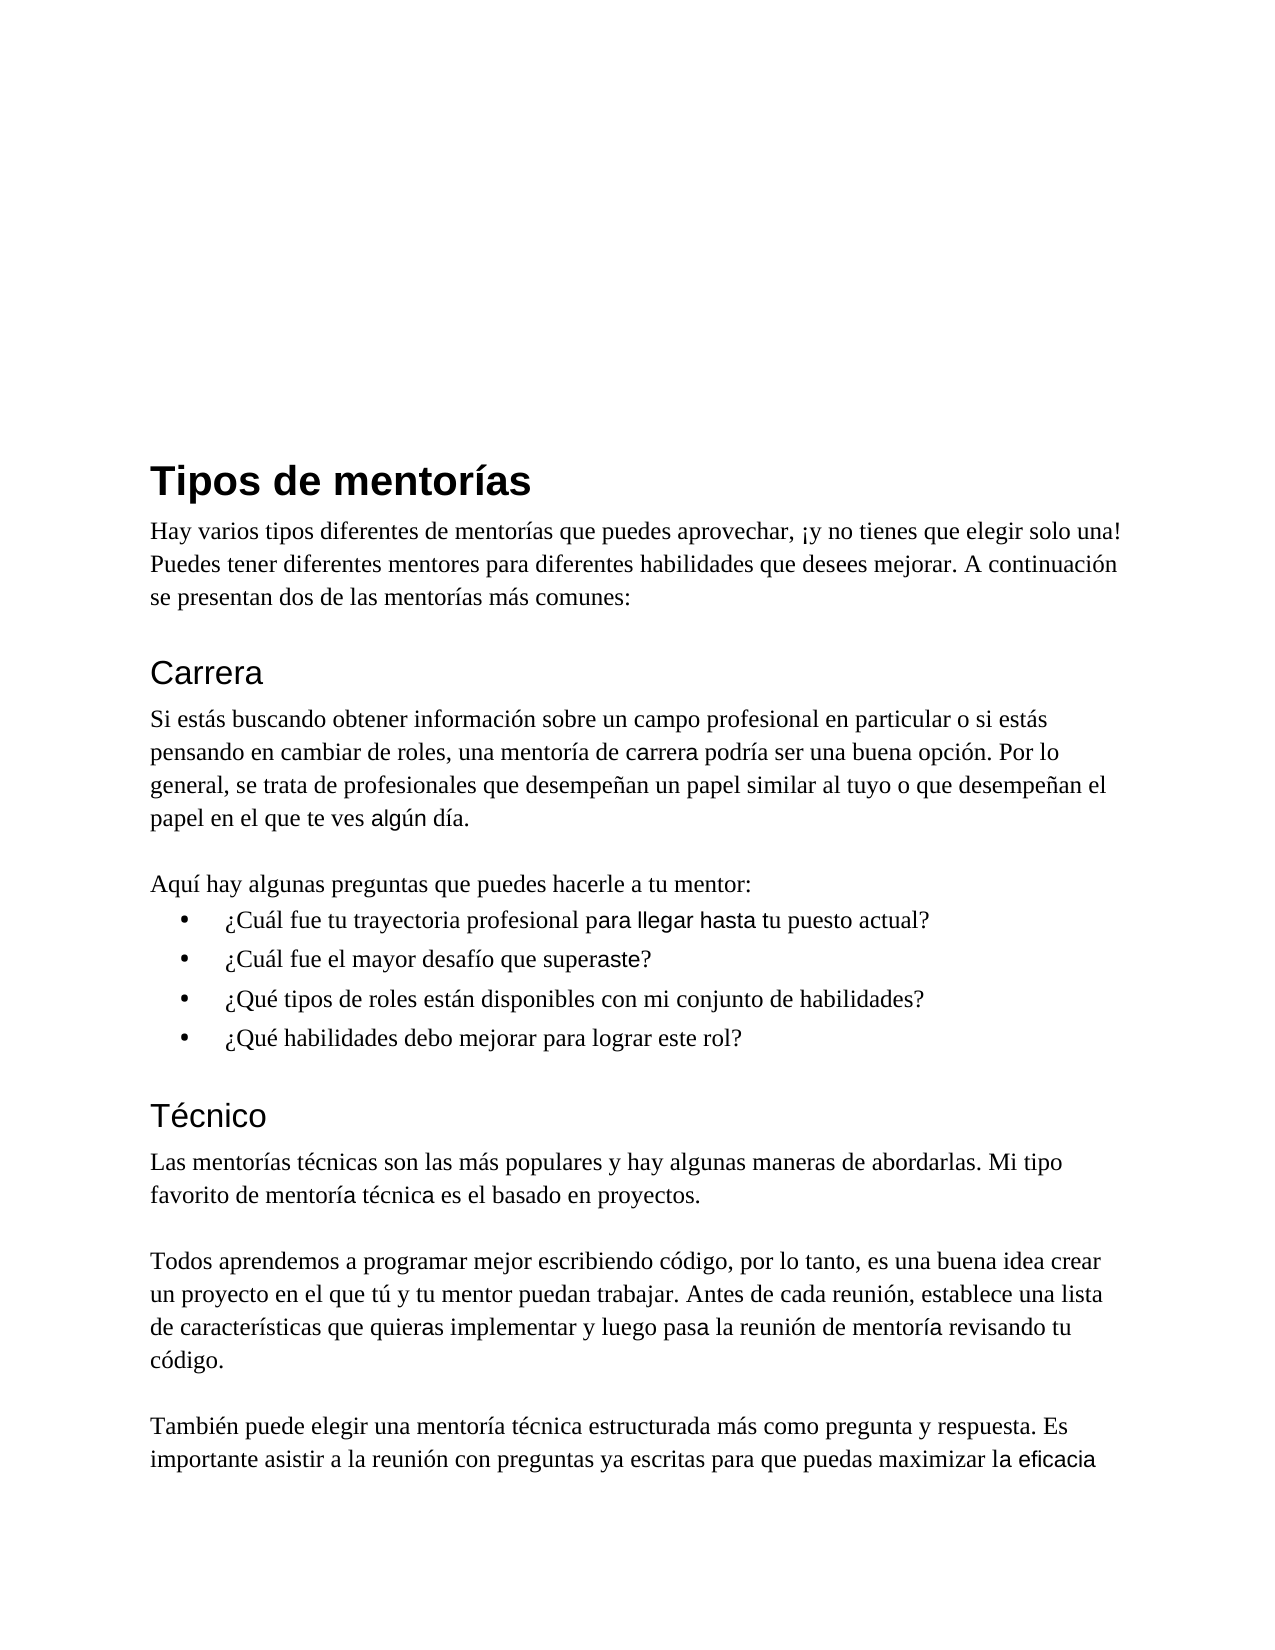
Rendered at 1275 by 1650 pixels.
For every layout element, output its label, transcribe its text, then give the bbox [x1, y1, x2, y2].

text Aquí hay algunas preguntas que puedes hacerle a tu mentor: [150, 869, 1125, 898]
subtitle Tipos de mentorías [150, 456, 1125, 504]
list ¿Qué habilidades debo mejorar para lograr este rol? [180, 1019, 1125, 1053]
text Si estás buscando obtener información sobre un campo profesional en particular o si estás pensando en cambiar de roles, una mentoría de carrera podría ser una buena opción. Por lo general, se trata de profesionales que desempeñan un papel similar al tuyo o que desempeñan el papel en el que te ves algún día. [150, 704, 1125, 832]
subtitle Carrera [150, 653, 1125, 691]
text Todos aprendemos a programar mejor escribiendo código, por lo tanto, es una buena idea crear un proyecto en el que tú y tu mentor puedan trabajar. Antes de cada reunión, establece una lista de características que quieras implementar y luego pasa la reunión de mentoría revisando tu código. [150, 1246, 1125, 1374]
subtitle Técnico [150, 1096, 1125, 1134]
text También puede elegir una mentoría técnica estructurada más como pregunta y respuesta. Es importante asistir a la reunión con preguntas ya escritas para que puedas maximizar la eficacia [150, 1411, 1125, 1473]
text Las mentorías técnicas son las más populares y hay algunas maneras de abordarlas. Mi tipo favorito de mentoría técnica es el basado en proyectos. [150, 1147, 1125, 1209]
list ¿Qué tipos de roles están disponibles con mi conjunto de habilidades? [180, 980, 1125, 1014]
list ¿Cuál fue el mayor desafío que superaste? [180, 941, 1125, 975]
list ¿Cuál fue tu trayectoria profesional para llegar hasta tu puesto actual? [180, 902, 1125, 936]
text Hay varios tipos diferentes de mentorías que puedes aprovechar, ¡y no tienes que elegir solo una! Puedes tener diferentes mentores para diferentes habilidades que desees mejorar. A continuación se presentan dos de las mentorías más comunes: [150, 516, 1125, 611]
